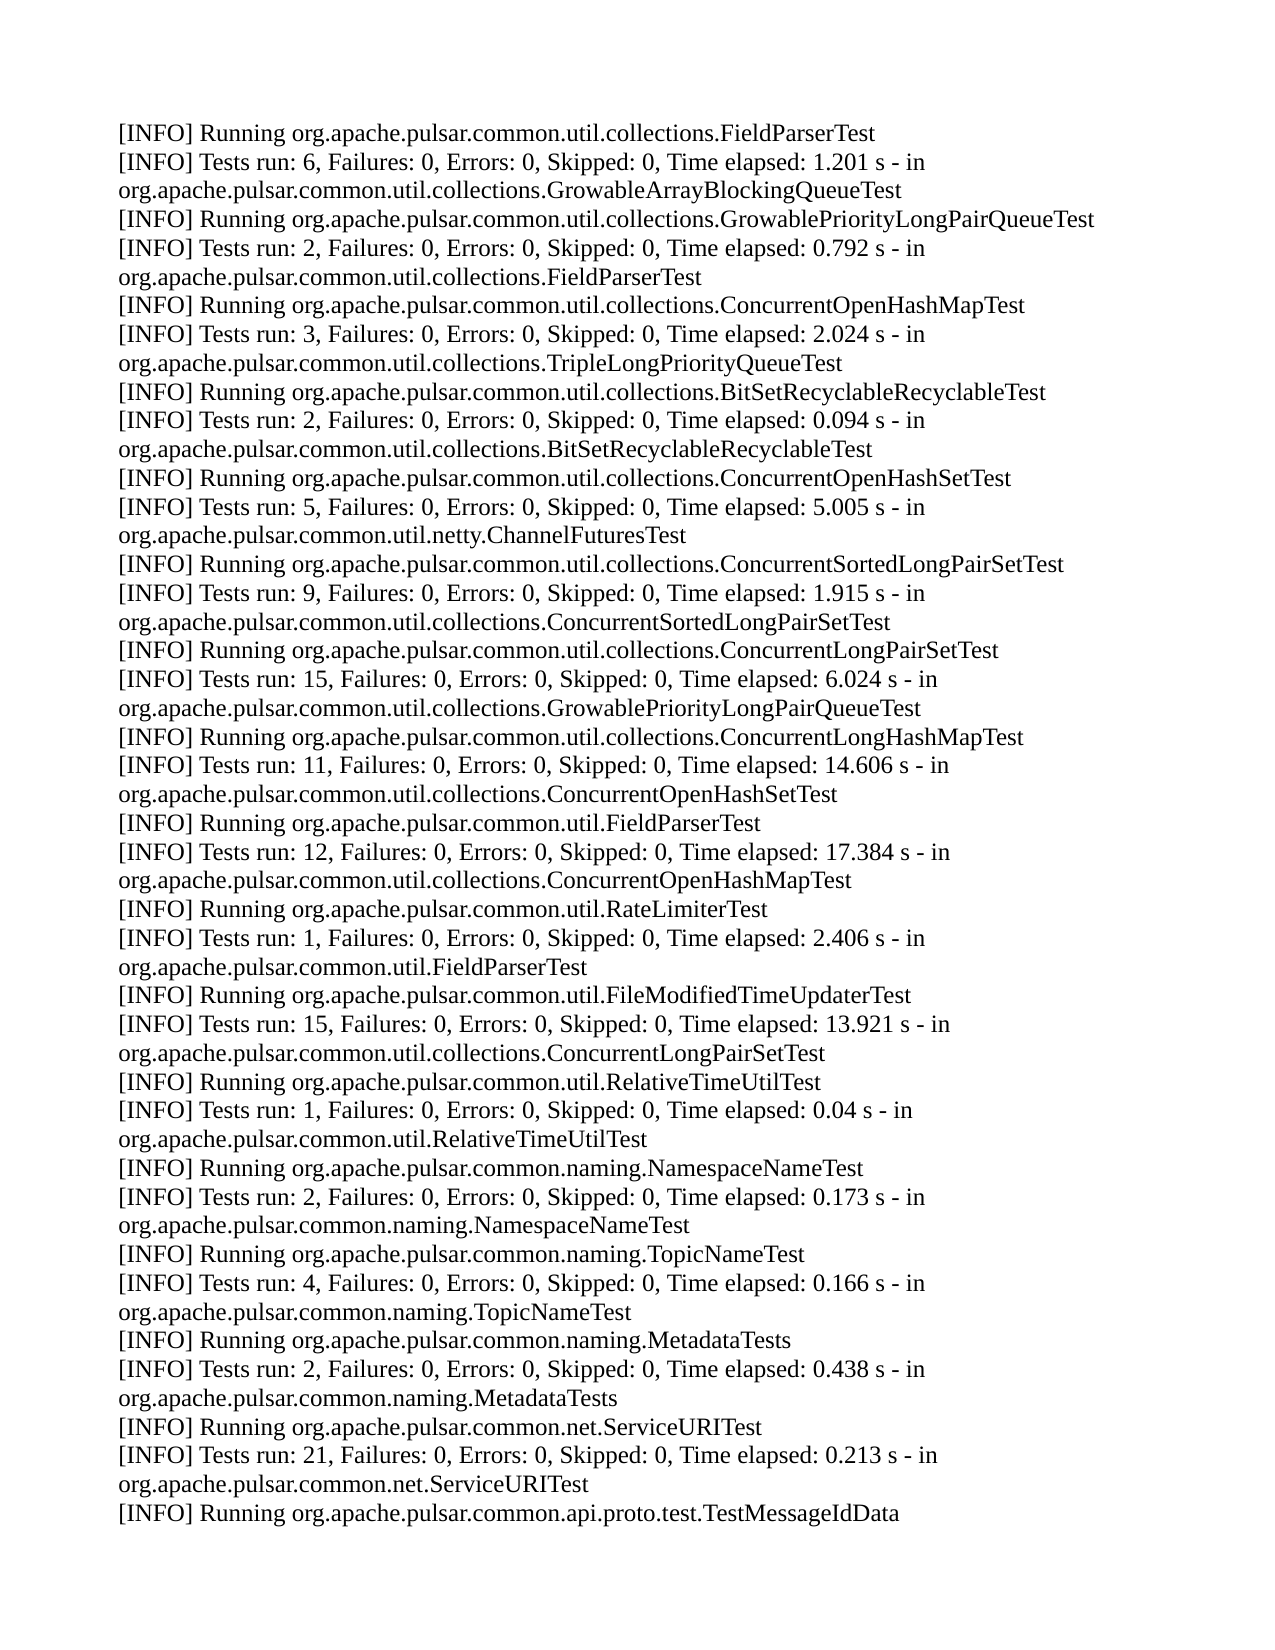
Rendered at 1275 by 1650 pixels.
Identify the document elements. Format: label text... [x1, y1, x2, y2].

text [INFO] Tests run: 15, Failures: 0, Errors: 0, Skipped: 0, Time elapsed: 13.921 s - in org.apache.pulsar.common.util.collections.ConcurrentLongPairSetTest [118, 1009, 1157, 1067]
text [INFO] Running org.apache.pulsar.common.net.ServiceURITest [118, 1412, 1157, 1441]
text [INFO] Running org.apache.pulsar.common.api.proto.test.TestMessageIdData [118, 1498, 1157, 1527]
text [INFO] Tests run: 4, Failures: 0, Errors: 0, Skipped: 0, Time elapsed: 0.166 s - in org.apache.pulsar.common.naming.TopicNameTest [118, 1268, 1157, 1326]
text [INFO] Running org.apache.pulsar.common.util.collections.ConcurrentLongHashMapTest [118, 722, 1157, 751]
text [INFO] Running org.apache.pulsar.common.util.collections.BitSetRecyclableRecyclableTest [118, 377, 1157, 406]
text [INFO] Running org.apache.pulsar.common.naming.NamespaceNameTest [118, 1153, 1157, 1182]
text [INFO] Running org.apache.pulsar.common.util.collections.ConcurrentLongPairSetTest [118, 636, 1157, 664]
text [INFO] Running org.apache.pulsar.common.naming.MetadataTests [118, 1326, 1157, 1354]
text [INFO] Tests run: 15, Failures: 0, Errors: 0, Skipped: 0, Time elapsed: 6.024 s - in org.apache.pulsar.common.util.collections.GrowablePriorityLongPairQueueTest [118, 664, 1157, 722]
text [INFO] Tests run: 11, Failures: 0, Errors: 0, Skipped: 0, Time elapsed: 14.606 s - in org.apache.pulsar.common.util.collections.ConcurrentOpenHashSetTest [118, 751, 1157, 808]
text [INFO] Running org.apache.pulsar.common.util.RelativeTimeUtilTest [118, 1067, 1157, 1096]
text [INFO] Tests run: 6, Failures: 0, Errors: 0, Skipped: 0, Time elapsed: 1.201 s - in org.apache.pulsar.common.util.collections.GrowableArrayBlockingQueueTest [118, 147, 1157, 204]
text [INFO] Running org.apache.pulsar.common.util.RateLimiterTest [118, 894, 1157, 923]
text [INFO] Running org.apache.pulsar.common.util.collections.ConcurrentOpenHashMapTest [118, 291, 1157, 319]
text [INFO] Tests run: 1, Failures: 0, Errors: 0, Skipped: 0, Time elapsed: 0.04 s - in org.apache.pulsar.common.util.RelativeTimeUtilTest [118, 1096, 1157, 1153]
text [INFO] Tests run: 2, Failures: 0, Errors: 0, Skipped: 0, Time elapsed: 0.792 s - in org.apache.pulsar.common.util.collections.FieldParserTest [118, 233, 1157, 291]
text [INFO] Tests run: 2, Failures: 0, Errors: 0, Skipped: 0, Time elapsed: 0.438 s - in org.apache.pulsar.common.naming.MetadataTests [118, 1354, 1157, 1412]
text [INFO] Tests run: 1, Failures: 0, Errors: 0, Skipped: 0, Time elapsed: 2.406 s - in org.apache.pulsar.common.util.FieldParserTest [118, 923, 1157, 981]
text [INFO] Tests run: 5, Failures: 0, Errors: 0, Skipped: 0, Time elapsed: 5.005 s - in org.apache.pulsar.common.util.netty.ChannelFuturesTest [118, 492, 1157, 549]
text [INFO] Running org.apache.pulsar.common.util.collections.GrowablePriorityLongPairQueueTest [118, 204, 1157, 233]
text [INFO] Tests run: 21, Failures: 0, Errors: 0, Skipped: 0, Time elapsed: 0.213 s - in org.apache.pulsar.common.net.ServiceURITest [118, 1441, 1157, 1498]
text [INFO] Tests run: 3, Failures: 0, Errors: 0, Skipped: 0, Time elapsed: 2.024 s - in org.apache.pulsar.common.util.collections.TripleLongPriorityQueueTest [118, 319, 1157, 377]
text [INFO] Running org.apache.pulsar.common.util.FileModifiedTimeUpdaterTest [118, 981, 1157, 1009]
text [INFO] Tests run: 2, Failures: 0, Errors: 0, Skipped: 0, Time elapsed: 0.094 s - in org.apache.pulsar.common.util.collections.BitSetRecyclableRecyclableTest [118, 406, 1157, 463]
text [INFO] Running org.apache.pulsar.common.util.collections.ConcurrentSortedLongPairSetTest [118, 549, 1157, 578]
text [INFO] Running org.apache.pulsar.common.naming.TopicNameTest [118, 1239, 1157, 1268]
text [INFO] Running org.apache.pulsar.common.util.collections.ConcurrentOpenHashSetTest [118, 463, 1157, 492]
text [INFO] Tests run: 9, Failures: 0, Errors: 0, Skipped: 0, Time elapsed: 1.915 s - in org.apache.pulsar.common.util.collections.ConcurrentSortedLongPairSetTest [118, 578, 1157, 636]
text [INFO] Running org.apache.pulsar.common.util.FieldParserTest [118, 808, 1157, 837]
text [INFO] Running org.apache.pulsar.common.util.collections.FieldParserTest [118, 118, 1157, 147]
text [INFO] Tests run: 2, Failures: 0, Errors: 0, Skipped: 0, Time elapsed: 0.173 s - in org.apache.pulsar.common.naming.NamespaceNameTest [118, 1182, 1157, 1239]
text [INFO] Tests run: 12, Failures: 0, Errors: 0, Skipped: 0, Time elapsed: 17.384 s - in org.apache.pulsar.common.util.collections.ConcurrentOpenHashMapTest [118, 837, 1157, 894]
